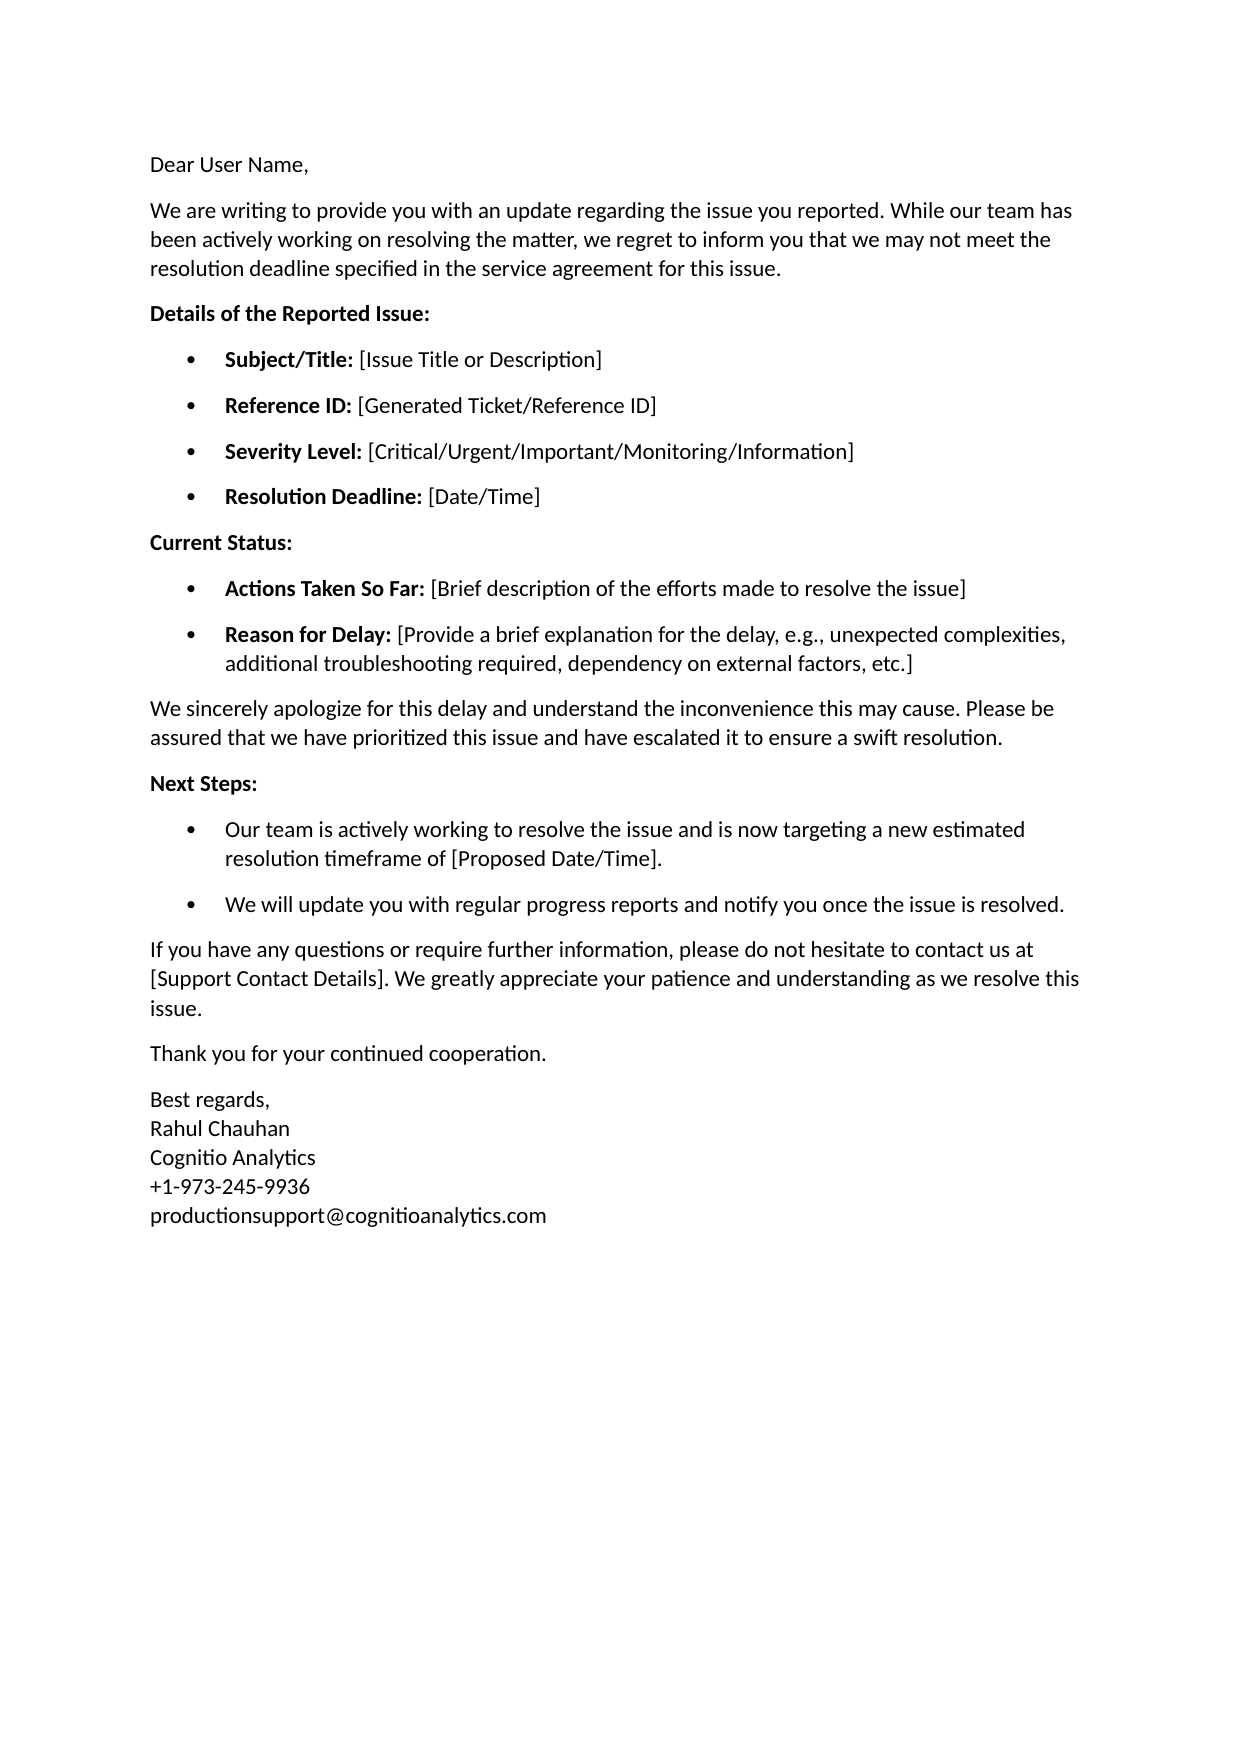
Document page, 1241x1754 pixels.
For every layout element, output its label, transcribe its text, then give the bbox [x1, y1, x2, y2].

text Dear User Name, [150, 150, 1090, 178]
text Next Steps: [150, 769, 1090, 797]
text Details of the Reported Issue: [150, 299, 1090, 328]
text Current Status: [150, 528, 1090, 556]
list Actions Taken So Far: [Brief description of the efforts made to resolve the issue] [187, 574, 1090, 602]
list Reason for Delay: [Provide a brief explanation for the delay, e.g., unexpected complexities, additional troubleshooting required, dependency on external factors, etc.] [187, 620, 1090, 677]
text Best regards, Rahul Chauhan Cognitio Analytics +1-973-245-9936 productionsupport@cognitioanalytics.com [150, 1085, 1090, 1229]
list Resolution Deadline: [Date/Time] [187, 482, 1090, 511]
text We are writing to provide you with an update regarding the issue you reported. While our team has been actively working on resolving the matter, we regret to inform you that we may not meet the resolution deadline specified in the service agreement for this issue. [150, 196, 1090, 282]
text If you have any questions or require further information, please do not hesitate to contact us at [Support Contact Details]. We greatly appreciate your patience and understanding as we resolve this issue. [150, 936, 1090, 1022]
list Subject/Title: [Issue Title or Description] [187, 345, 1090, 373]
list Reference ID: [Generated Ticket/Reference ID] [187, 391, 1090, 419]
list Severity Level: [Critical/Urgent/Important/Monitoring/Information] [187, 437, 1090, 465]
text Thank you for your continued cooperation. [150, 1039, 1090, 1067]
text We sincerely apologize for this delay and understand the inconvenience this may cause. Please be assured that we have prioritized this issue and have escalated it to ensure a swift resolution. [150, 694, 1090, 752]
list We will update you with regular progress reports and notify you once the issue is resolved. [187, 890, 1090, 918]
list Our team is actively working to resolve the issue and is now targeting a new estimated resolution timeframe of [Proposed Date/Time]. [187, 815, 1090, 872]
